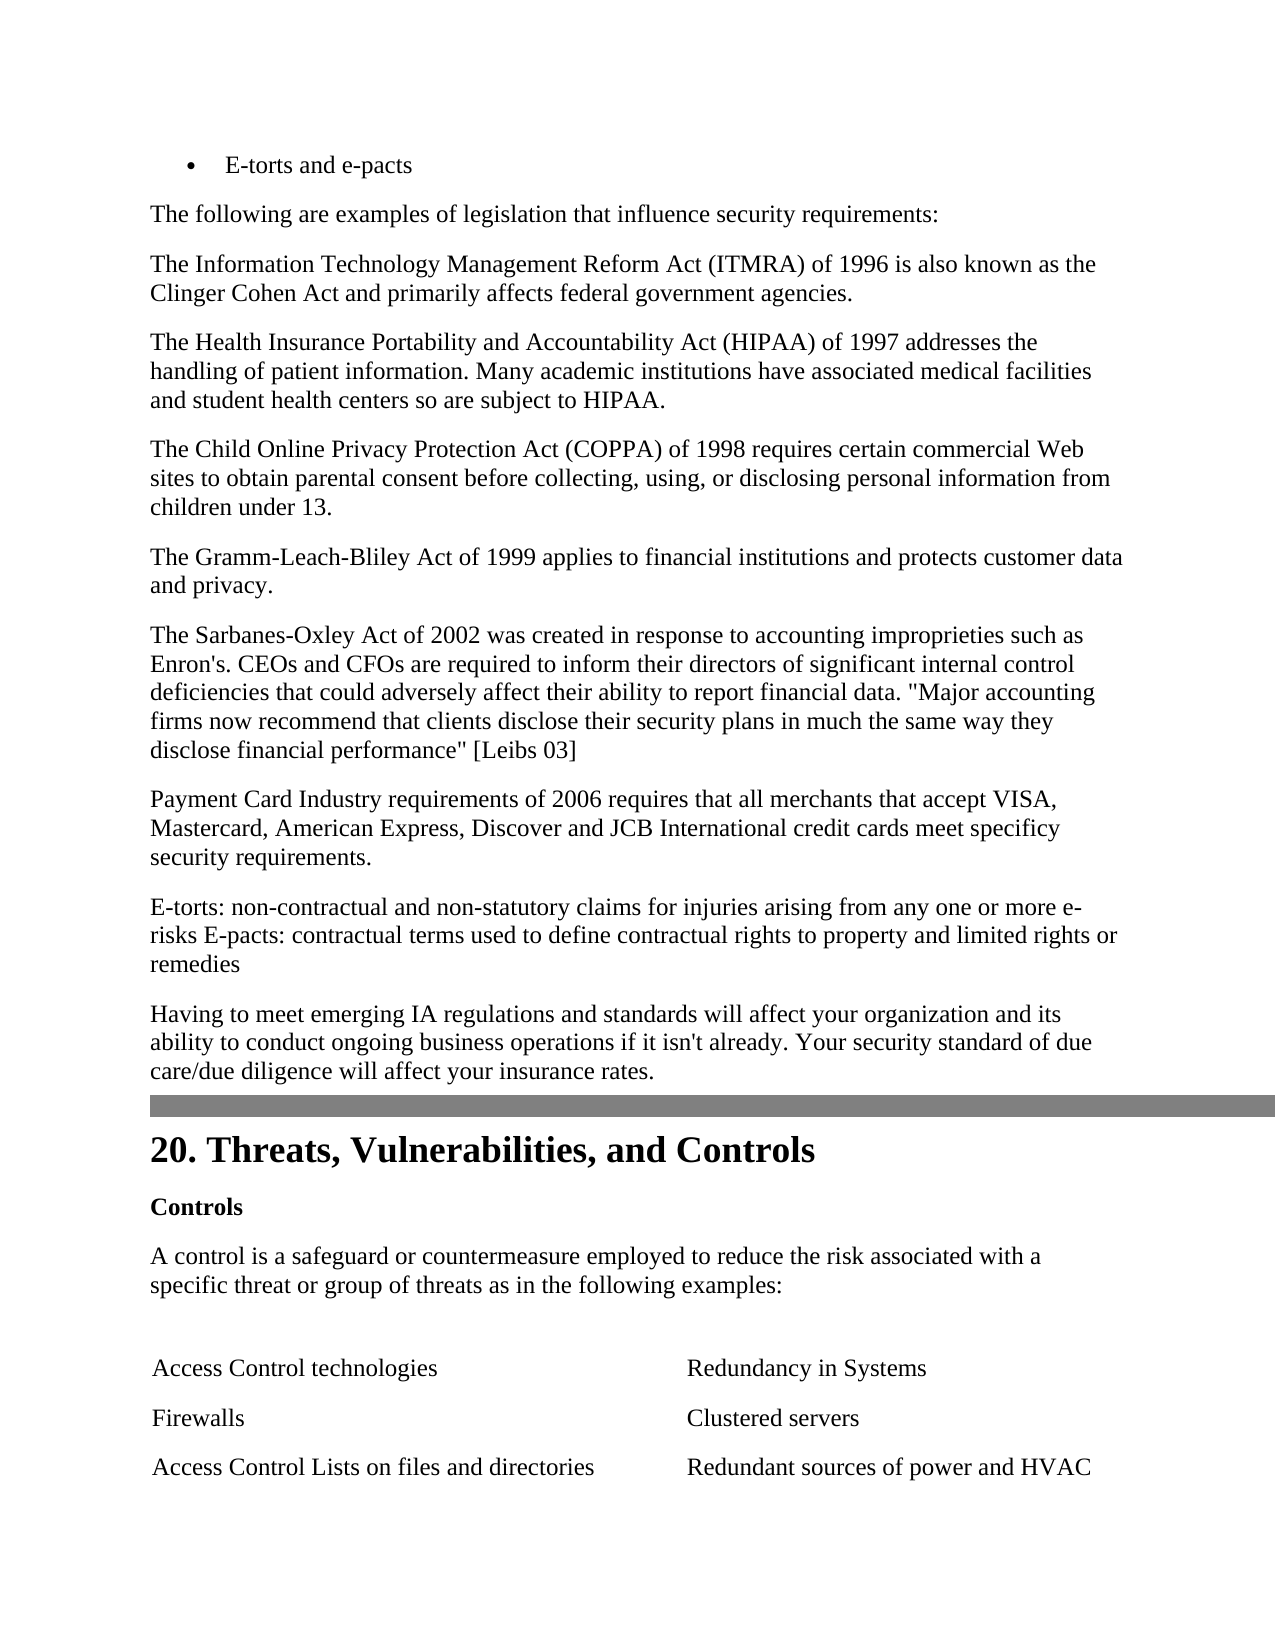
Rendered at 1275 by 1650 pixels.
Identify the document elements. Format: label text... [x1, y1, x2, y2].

text A control is a safeguard or countermeasure employed to reduce the risk associated with a specific threat or group of threats as in the following examples: [150, 1241, 1125, 1299]
subtitle 20. Threats, Vulnerabilities, and Controls [150, 1128, 1125, 1171]
text The Sarbanes-Oxley Act of 2002 was created in response to accounting improprieties such as Enron's. CEOs and CFOs are required to inform their directors of significant internal control deficiencies that could adversely affect their ability to report financial data. "Major accounting firms now recommend that clients disclose their security plans in much the same way they disclose financial performance" [Leibs 03] [150, 620, 1125, 764]
text Payment Card Industry requirements of 2006 requires that all merchants that accept VISA, Mastercard, American Express, Discover and JCB International credit cards meet specificy security requirements. [150, 784, 1125, 871]
text Controls [150, 1192, 1125, 1220]
table_cell Access Control technologies Firewalls Access Control Lists on files and directories [150, 1341, 685, 1493]
table_header [150, 1309, 685, 1341]
text The Information Technology Management Reform Act (ITMRA) of 1996 is also known as the Clinger Cohen Act and primarily affects federal government agencies. [150, 249, 1125, 307]
list E-torts and e-pacts [187, 150, 1125, 179]
text The Health Insurance Portability and Accountability Act (HIPAA) of 1997 addresses the handling of patient information. Many academic institutions have associated medical facilities and student health centers so are subject to HIPAA. [150, 327, 1125, 414]
text The Child Online Privacy Protection Act (COPPA) of 1998 requires certain commercial Web sites to obtain parental consent before collecting, using, or disclosing personal information from children under 13. [150, 434, 1125, 521]
table_header [685, 1309, 1134, 1341]
text The following are examples of legislation that influence security requirements: [150, 199, 1125, 228]
table_cell Redundancy in Systems Clustered servers Redundant sources of power and HVAC [685, 1341, 1134, 1493]
text The Gramm-Leach-Bliley Act of 1999 applies to financial institutions and protects customer data and privacy. [150, 542, 1125, 599]
text E-torts: non-contractual and non-statutory claims for injuries arising from any one or more e-risks E-pacts: contractual terms used to define contractual rights to property and limited rights or remedies [150, 892, 1125, 978]
text Having to meet emerging IA regulations and standards will affect your organization and its ability to conduct ongoing business operations if it isn't already. Your security standard of due care/due diligence will affect your insurance rates. [150, 999, 1125, 1085]
